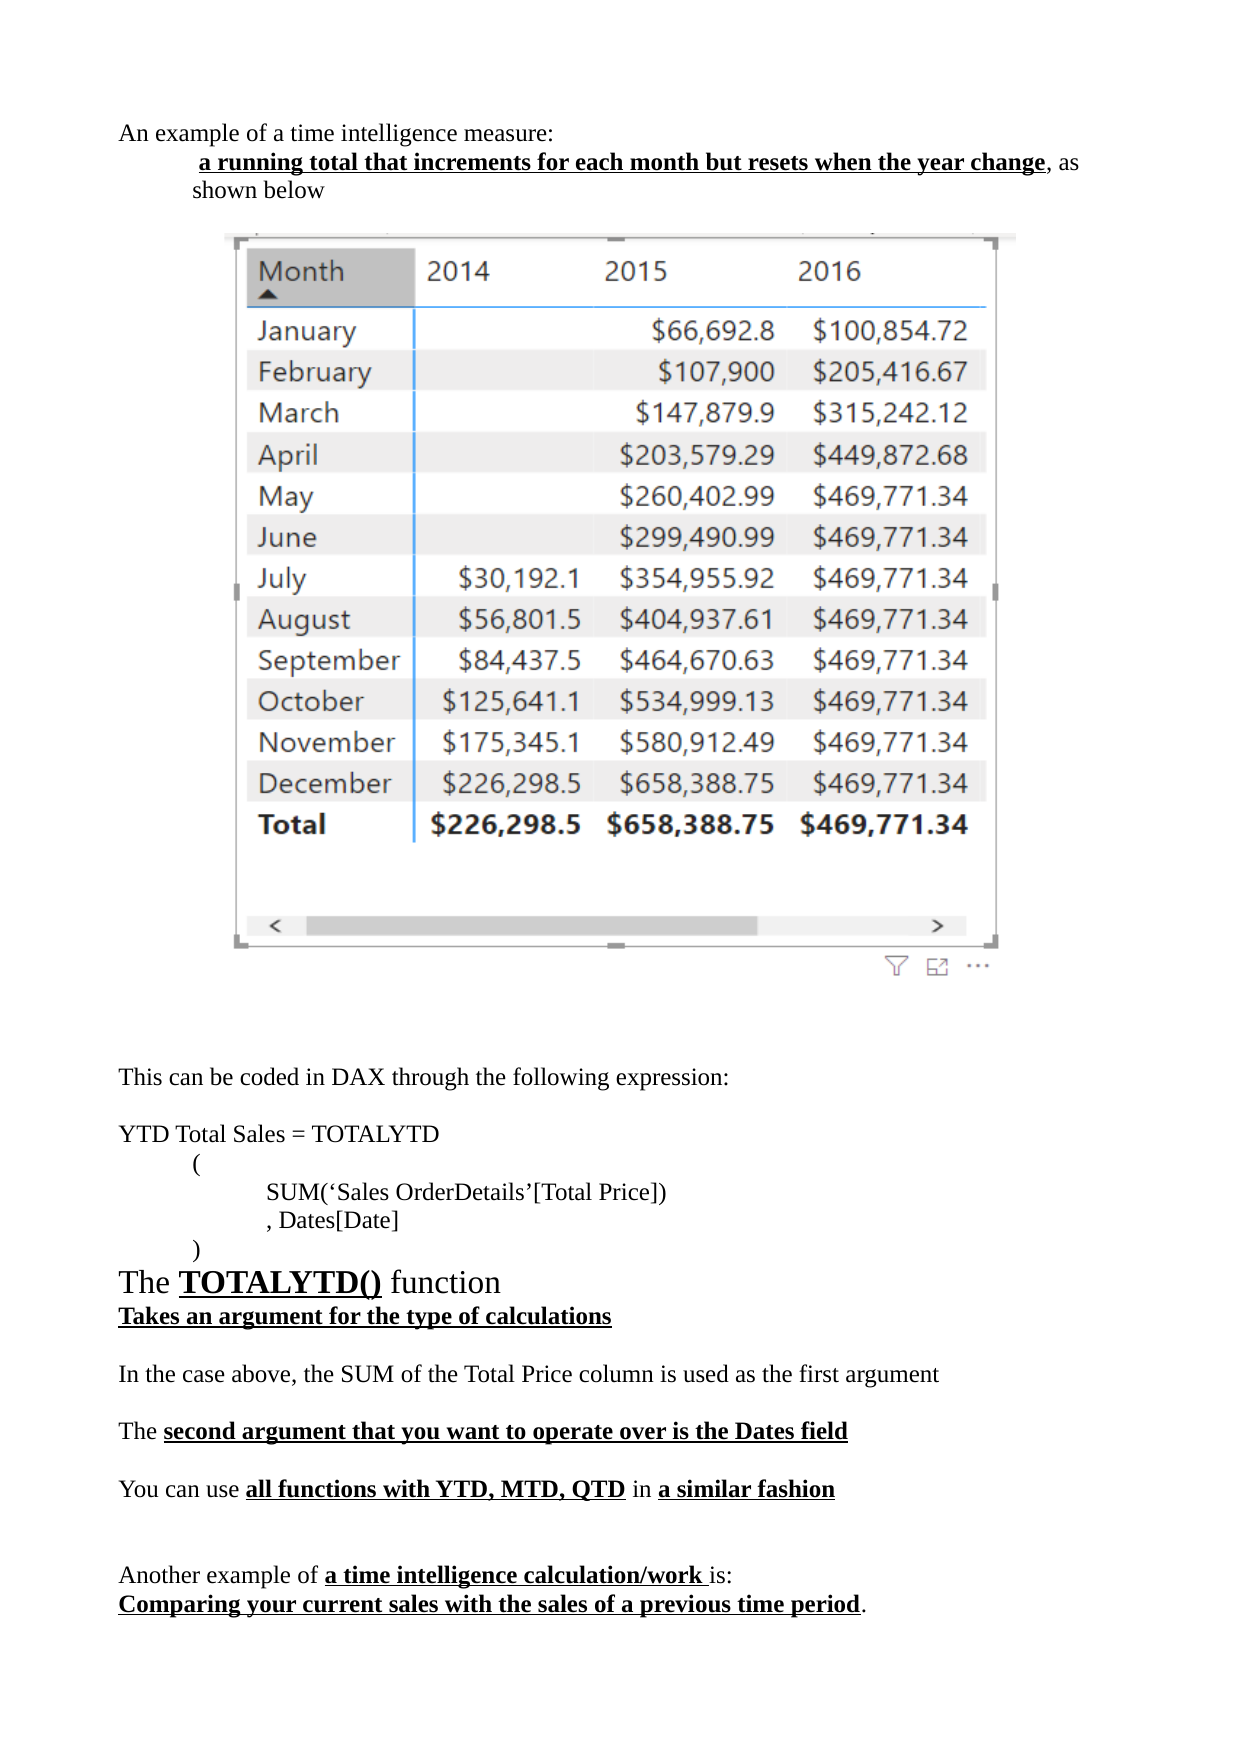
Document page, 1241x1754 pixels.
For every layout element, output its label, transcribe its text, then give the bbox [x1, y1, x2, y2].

text Comparing your current sales with the sales of a previous time period. [118, 1589, 1122, 1617]
text Takes an argument for the type of calculations [118, 1301, 1122, 1330]
text Another example of a time intelligence calculation/work is: [118, 1560, 1122, 1589]
text This can be coded in DAX through the following expression: [118, 1062, 1122, 1090]
text SUM(‘Sales OrderDetails’[Total Price]) [118, 1177, 1122, 1205]
text In the case above, the SUM of the Total Price column is used as the first argument [118, 1359, 1122, 1387]
text An example of a time intelligence measure: [118, 118, 1122, 147]
text ) [118, 1234, 1122, 1263]
picture [224, 233, 1016, 1004]
text YTD Total Sales = TOTALYTD [118, 1119, 1122, 1148]
text ( [118, 1148, 1122, 1177]
text a running total that increments for each month but resets when the year change, as shown below [118, 147, 1122, 204]
text You can use all functions with YTD, MTD, QTD in a similar fashion [118, 1474, 1122, 1502]
text The second argument that you want to operate over is the Dates field [118, 1416, 1122, 1445]
text The TOTALYTD() function [118, 1263, 1122, 1301]
text , Dates[Date] [118, 1205, 1122, 1234]
